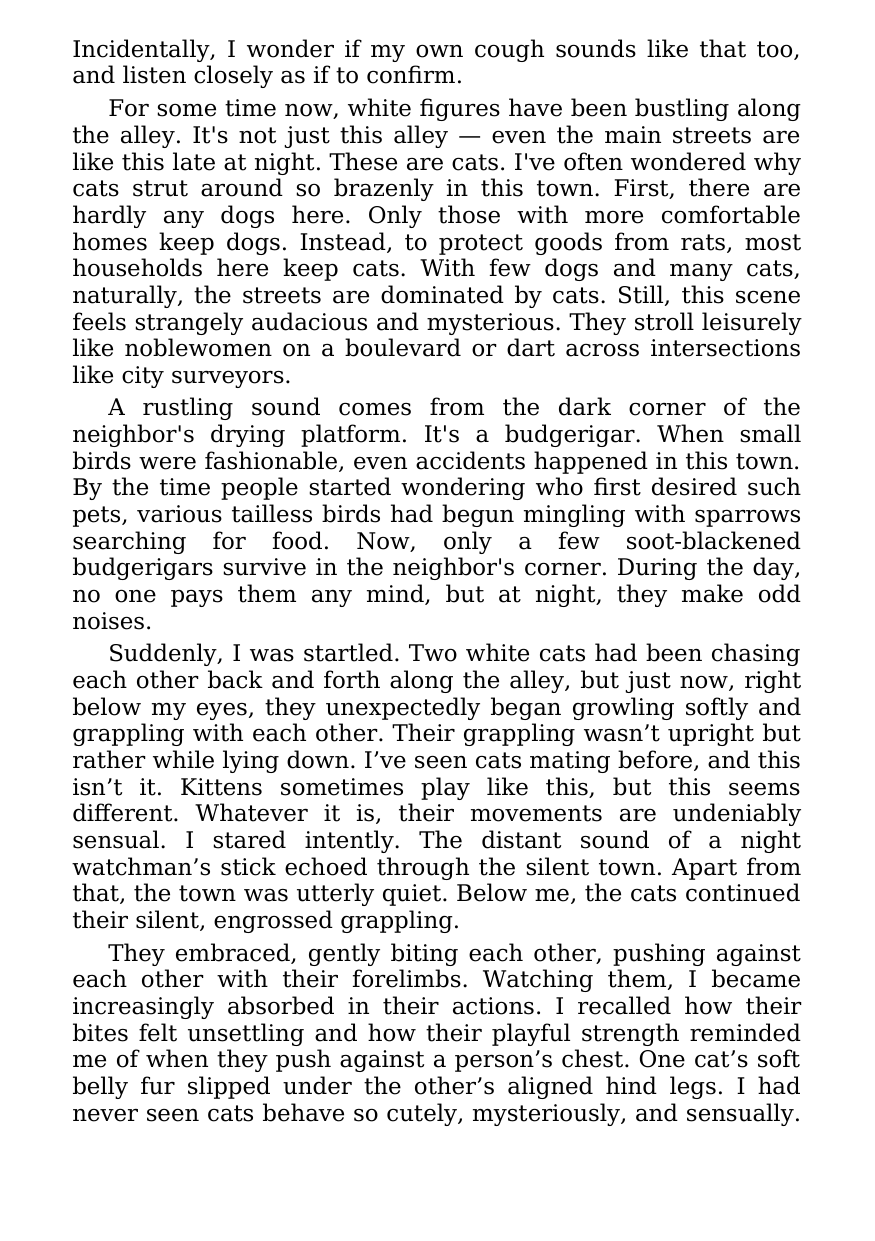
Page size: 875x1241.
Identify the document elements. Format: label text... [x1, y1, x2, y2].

text For some time now, white figures have been bustling along the alley. It's not just this alley — even the main streets are like this late at night. These are cats. I've often wondered why cats strut around so brazenly in this town. First, there are hardly any dogs here. Only those with more comfortable homes keep dogs. Instead, to protect goods from rats, most households here keep cats. With few dogs and many cats, naturally, the streets are dominated by cats. Still, this scene feels strangely audacious and mysterious. They stroll leisurely like noblewomen on a boulevard or dart across intersections like city surveyors. [72, 95, 802, 389]
text Incidentally, I wonder if my own cough sounds like that too, and listen closely as if to confirm. [72, 36, 802, 89]
text A rustling sound comes from the dark corner of the neighbor's drying platform. It's a budgerigar. When small birds were fashionable, even accidents happened in this town. By the time people started wondering who first desired such pets, various tailless birds had begun mingling with sparrows searching for food. Now, only a few soot-blackened budgerigars survive in the neighbor's corner. During the day, no one pays them any mind, but at night, they make odd noises. [72, 394, 802, 634]
text They embraced, gently biting each other, pushing against each other with their forelimbs. Watching them, I became increasingly absorbed in their actions. I recalled how their bites felt unsettling and how their playful strength reminded me of when they push against a person’s chest. One cat’s soft belly fur slipped under the other’s aligned hind legs. I had never seen cats behave so cutely, mysteriously, and sensually. [72, 940, 802, 1126]
text Suddenly, I was startled. Two white cats had been chasing each other back and forth along the alley, but just now, right below my eyes, they unexpectedly began growling softly and grappling with each other. Their grappling wasn’t upright but rather while lying down. I’ve seen cats mating before, and this isn’t it. Kittens sometimes play like this, but this seems different. Whatever it is, their movements are undeniably sensual. I stared intently. The distant sound of a night watchman’s stick echoed through the silent town. Apart from that, the town was utterly quiet. Below me, the cats continued their silent, engrossed grappling. [72, 641, 802, 934]
